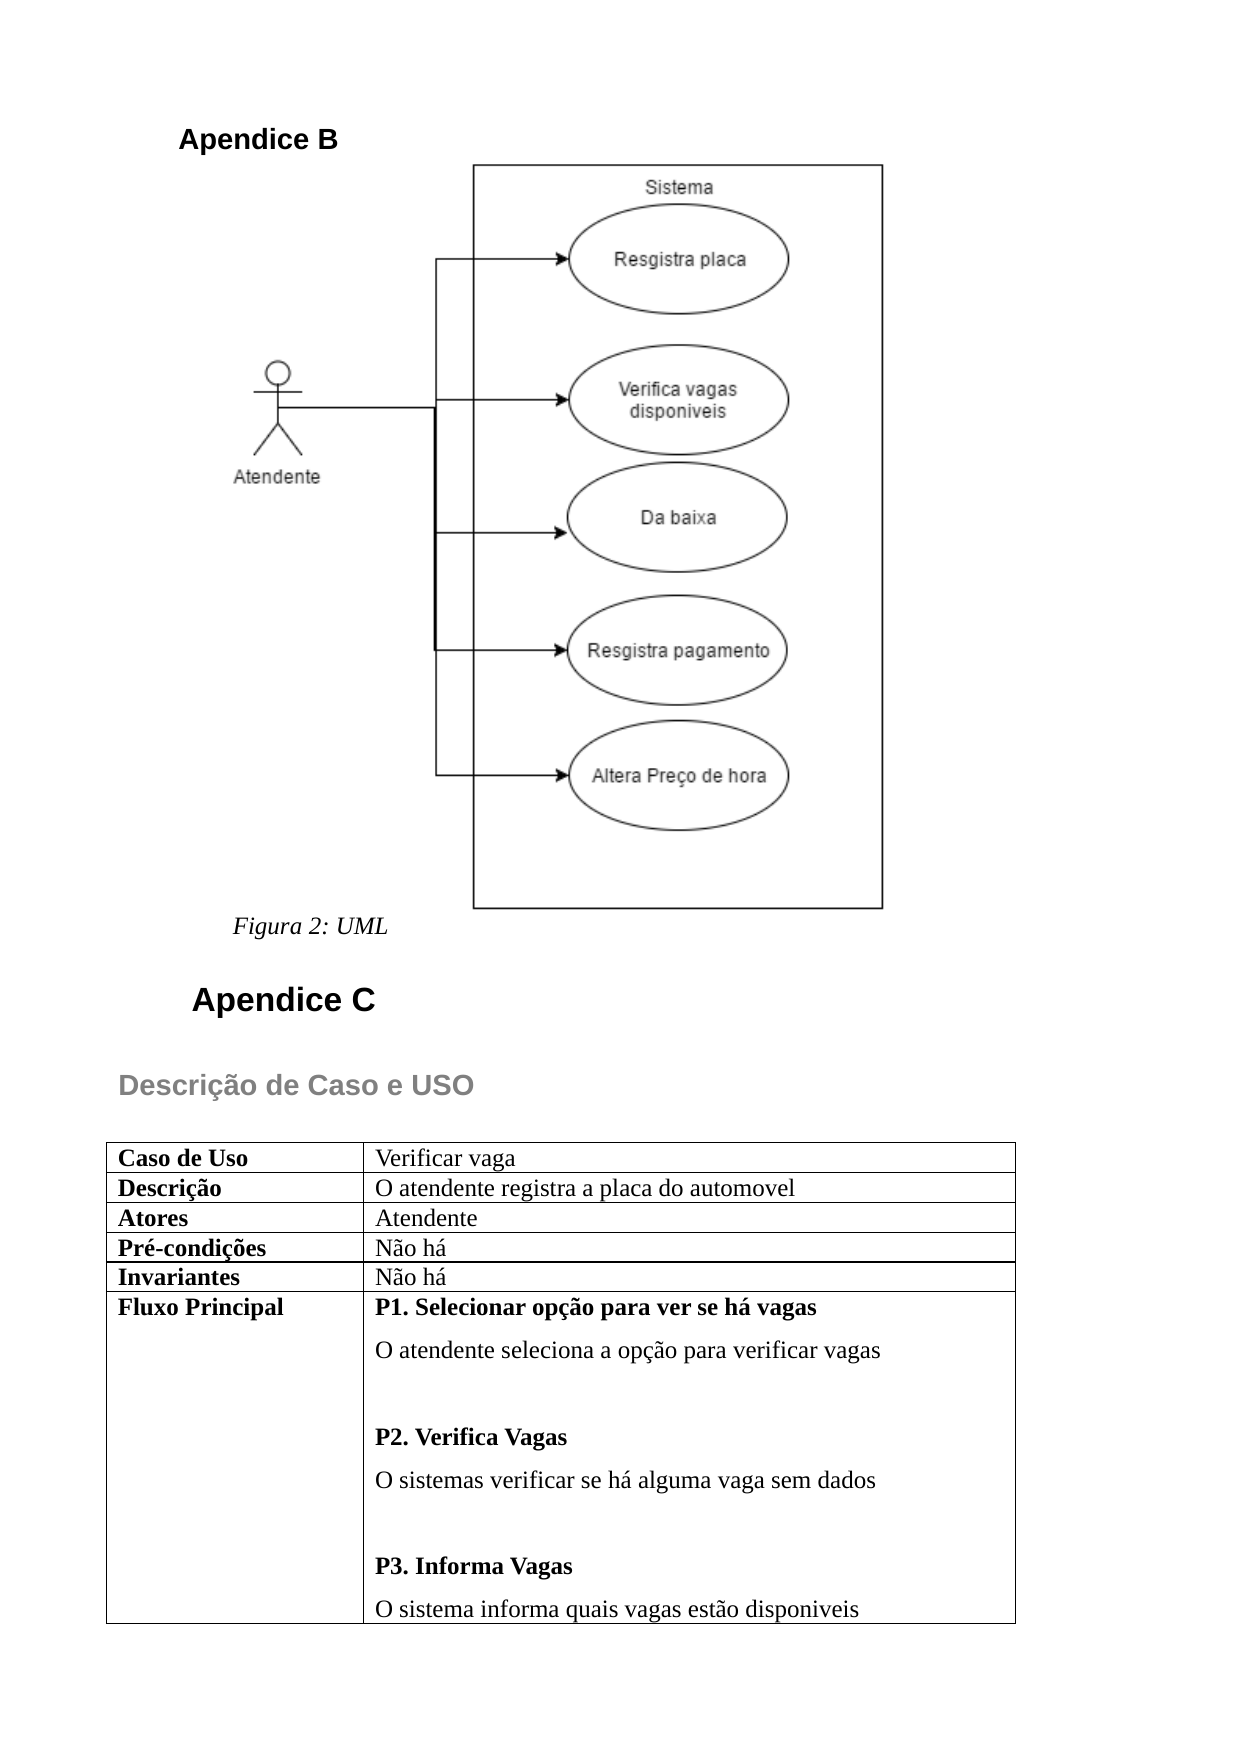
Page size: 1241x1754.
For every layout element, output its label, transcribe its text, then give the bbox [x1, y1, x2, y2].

table_header Caso de Uso [107, 1143, 363, 1172]
subtitle Apendice B [118, 118, 1122, 157]
table_cell O atendente registra a placa do automovel [364, 1173, 1015, 1202]
table_cell Pré-condições [107, 1233, 363, 1261]
table_cell Atores [107, 1203, 363, 1232]
table_cell Não há [364, 1233, 1015, 1261]
text Figura 2: UML [233, 911, 884, 939]
table_cell Fluxo Principal [107, 1292, 363, 1623]
table_cell Descrição [107, 1173, 363, 1202]
table_cell Não há [364, 1263, 1015, 1291]
table_cell Atendente [364, 1203, 1015, 1232]
subtitle Apendice C [118, 980, 1122, 1018]
subtitle Descrição de Caso e USO [118, 1067, 1122, 1101]
table_cell Invariantes [107, 1263, 363, 1291]
table_cell P1. Selecionar opção para ver se há vagas O atendente seleciona a opção para verificar vagas P2. Verifica Vagas O sistemas verificar se há alguma vaga sem dados P3. Informa Vagas O sistema informa quais vagas estão disponiveis [364, 1292, 1015, 1623]
table_header Verificar vaga [364, 1143, 1015, 1172]
